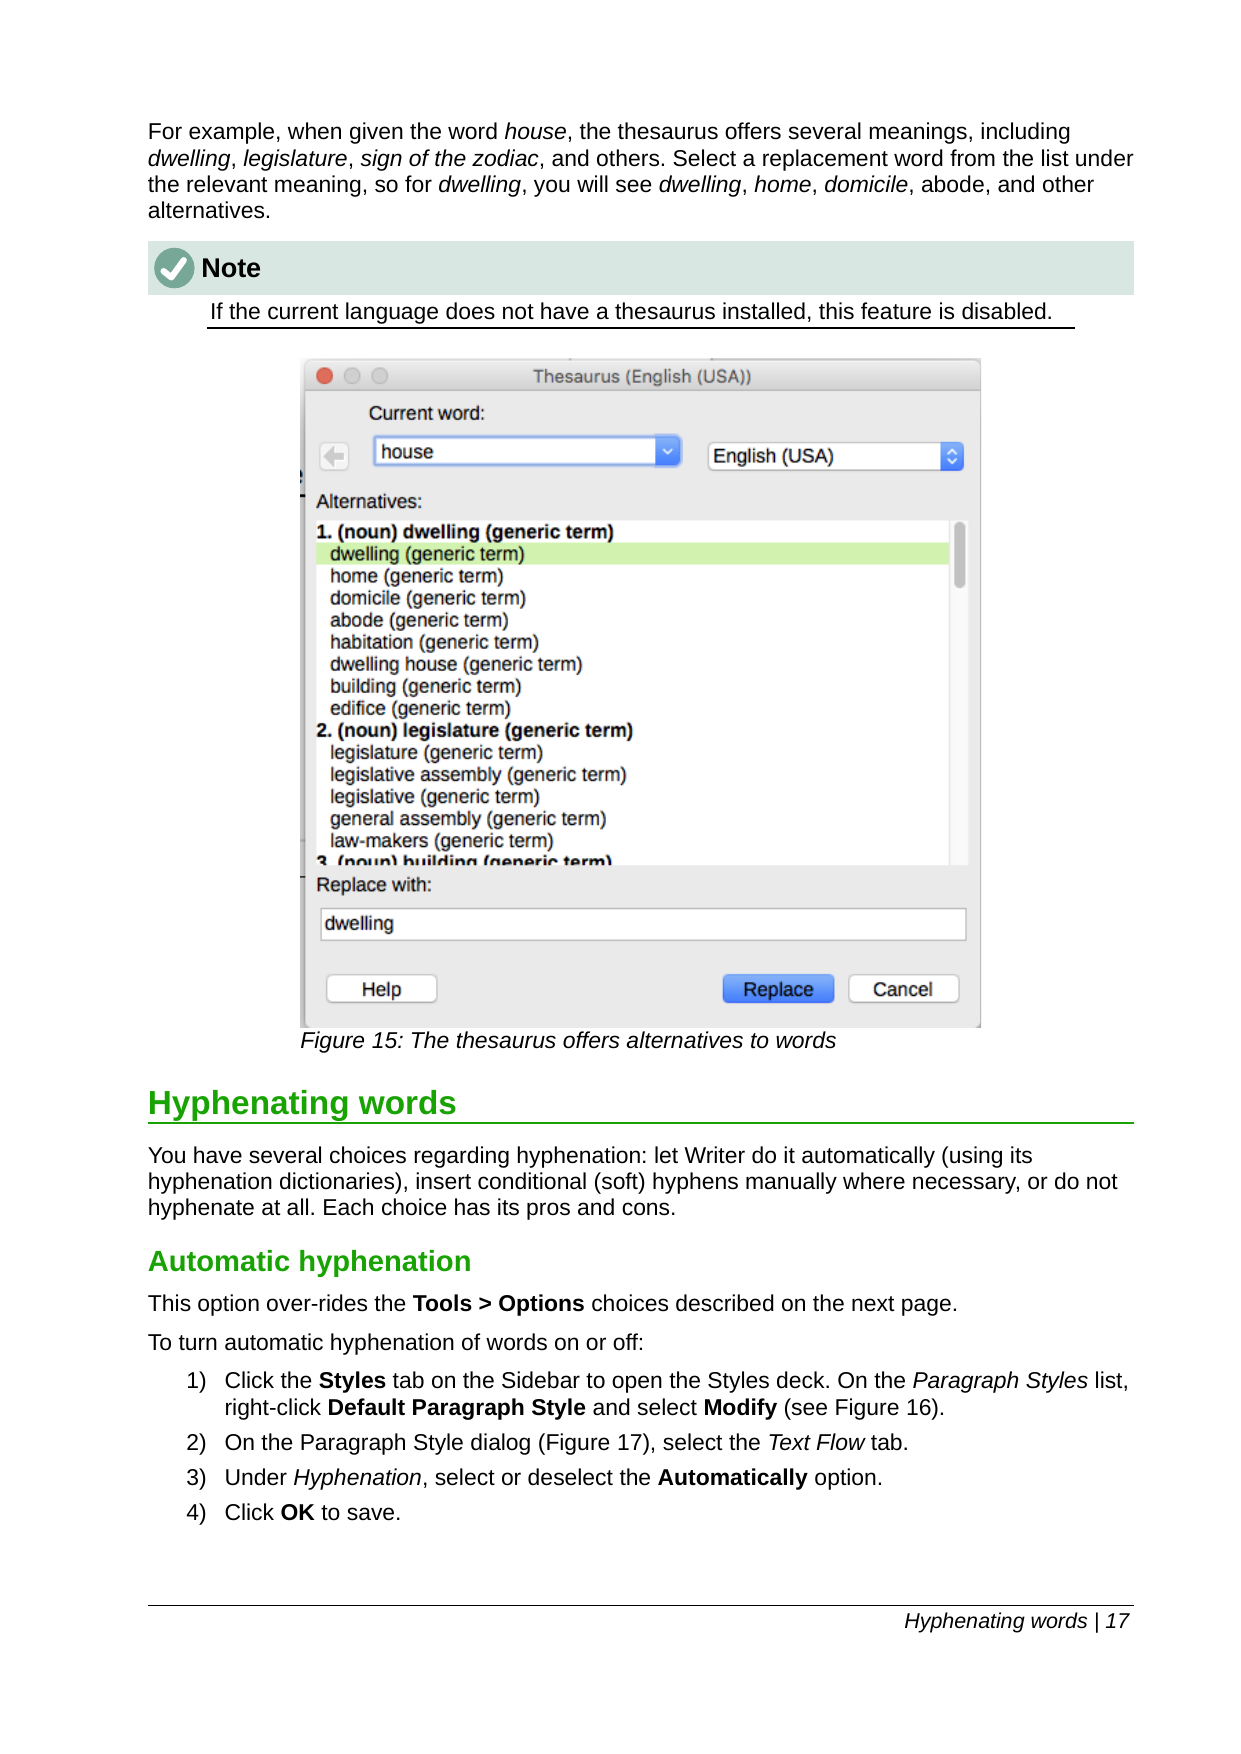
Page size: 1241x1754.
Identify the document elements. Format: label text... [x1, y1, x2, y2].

list Click OK to save. [207, 1499, 1134, 1526]
text Figure 15: The thesaurus offers alternatives to words [300, 1028, 981, 1054]
list This option over-rides the Tools > Options choices described on the next page. [148, 1289, 1134, 1316]
list To turn automatic hyphenation of words on or off: [148, 1328, 1134, 1355]
list Click the Styles tab on the Sidebar to open the Styles deck. On the Paragraph Styles list, right-click Default Paragraph Style and select Modify (see Figure 16). [207, 1367, 1134, 1420]
text If the current language does not have a thesaurus installed, this feature is disabled. [207, 295, 1075, 327]
text For example, when given the word house, the thesaurus offers several meanings, including dwelling, legislature, sign of the zodiac, and others. Select a replacement word from the list under the relevant meaning, so for dwelling, you will see dwelling, home, domicile, abode, and other alternatives. [148, 118, 1134, 223]
subtitle Hyphenating words [148, 1083, 1134, 1122]
list You have several choices regarding hyphenation: let Writer do it automatically (using its hyphenation dictionaries), insert conditional (soft) hyphens manually where necessary, or do not hyphenate at all. Each choice has its pros and cons. [148, 1142, 1134, 1221]
subtitle Automatic hyphenation [148, 1244, 1134, 1278]
list Under Hyphenation, select or deselect the Automatically option. [207, 1464, 1134, 1490]
list On the Paragraph Style dialog (Figure 17), select the Text Flow tab. [207, 1429, 1134, 1455]
subtitle Note [148, 241, 1134, 295]
picture [300, 358, 982, 1028]
